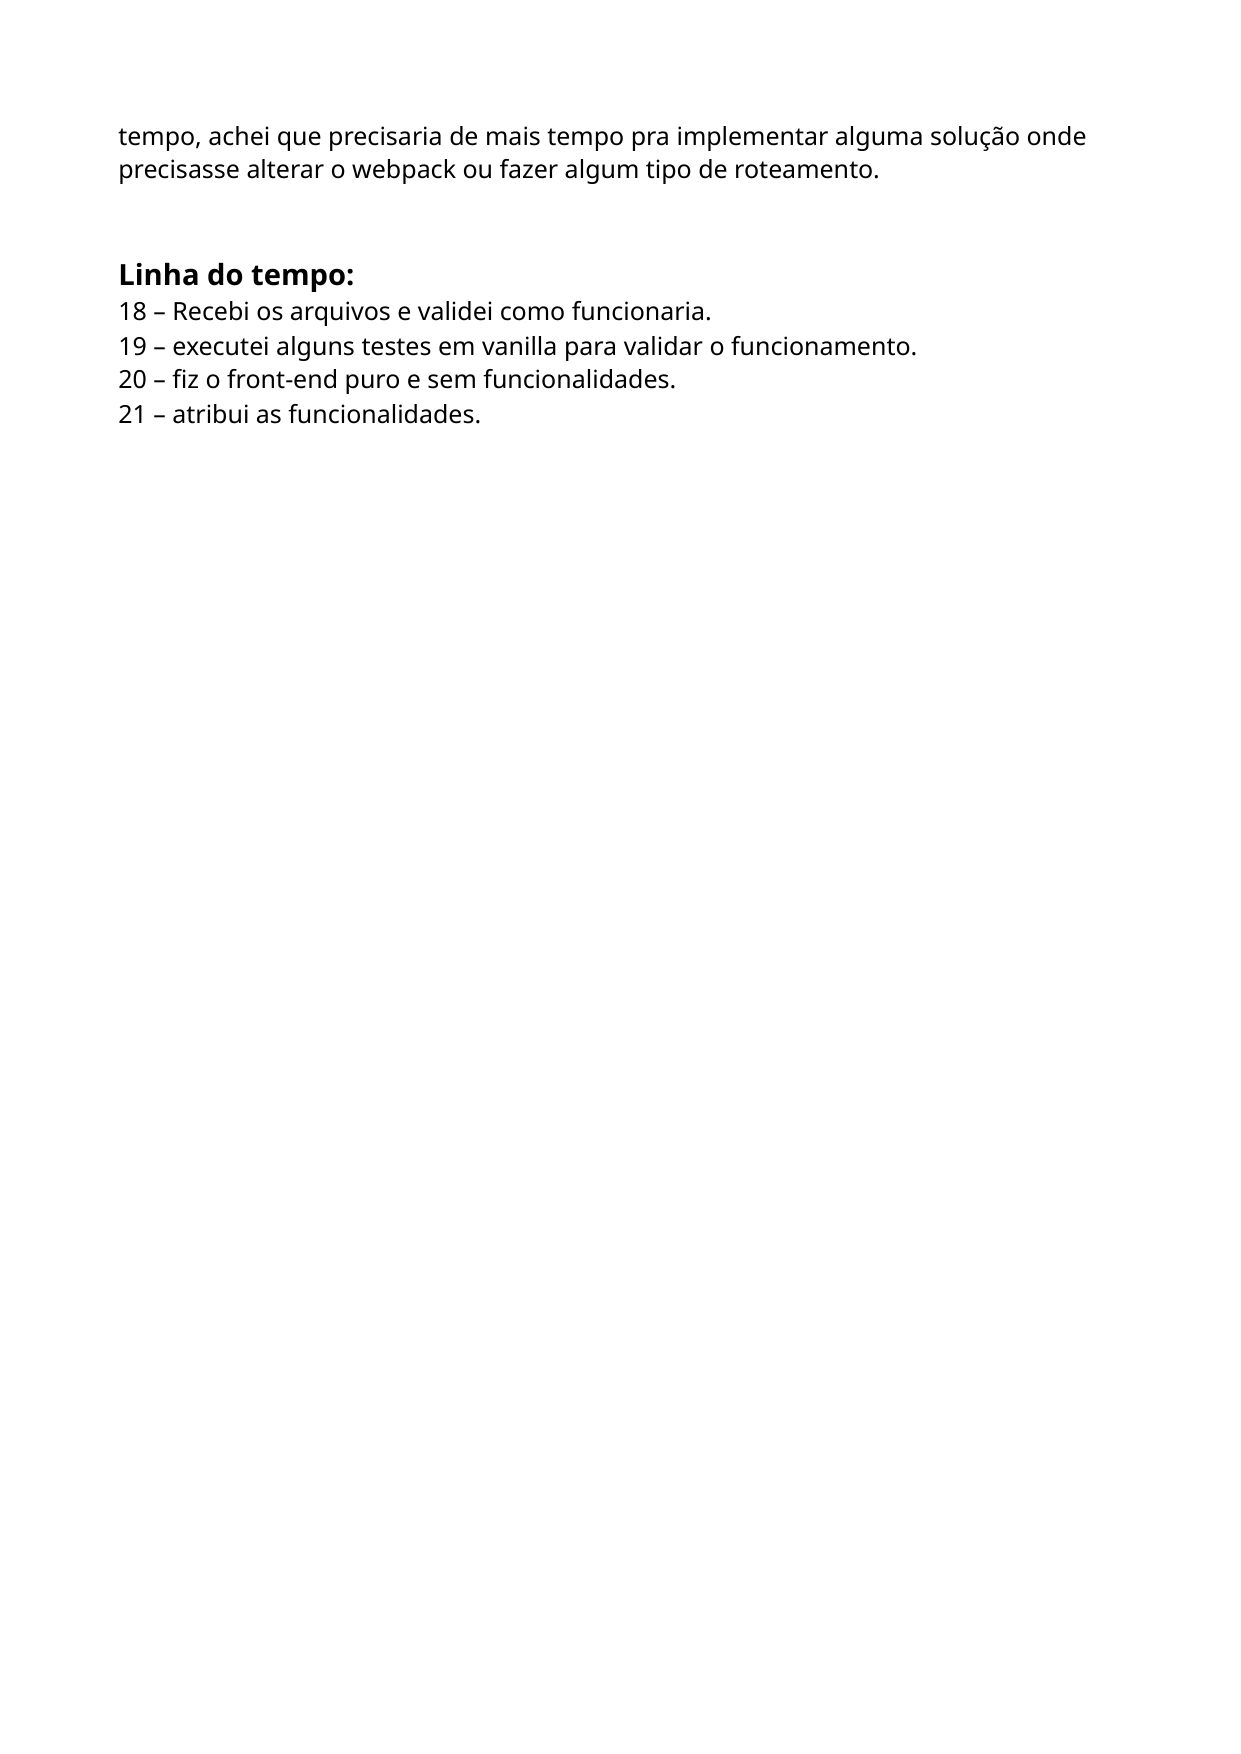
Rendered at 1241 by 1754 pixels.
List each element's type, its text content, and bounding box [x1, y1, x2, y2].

text 18 – Recebi os arquivos e validei como funcionaria. [118, 294, 1122, 328]
text 19 – executei alguns testes em vanilla para validar o funcionamento. [118, 328, 1122, 362]
text Linha do tempo: [118, 254, 1122, 294]
text 21 – atribui as funcionalidades. [118, 396, 1122, 430]
text 20 – fiz o front-end puro e sem funcionalidades. [118, 362, 1122, 396]
text tempo, achei que precisaria de mais tempo pra implementar alguma solução onde precisasse alterar o webpack ou fazer algum tipo de roteamento. [118, 118, 1122, 186]
